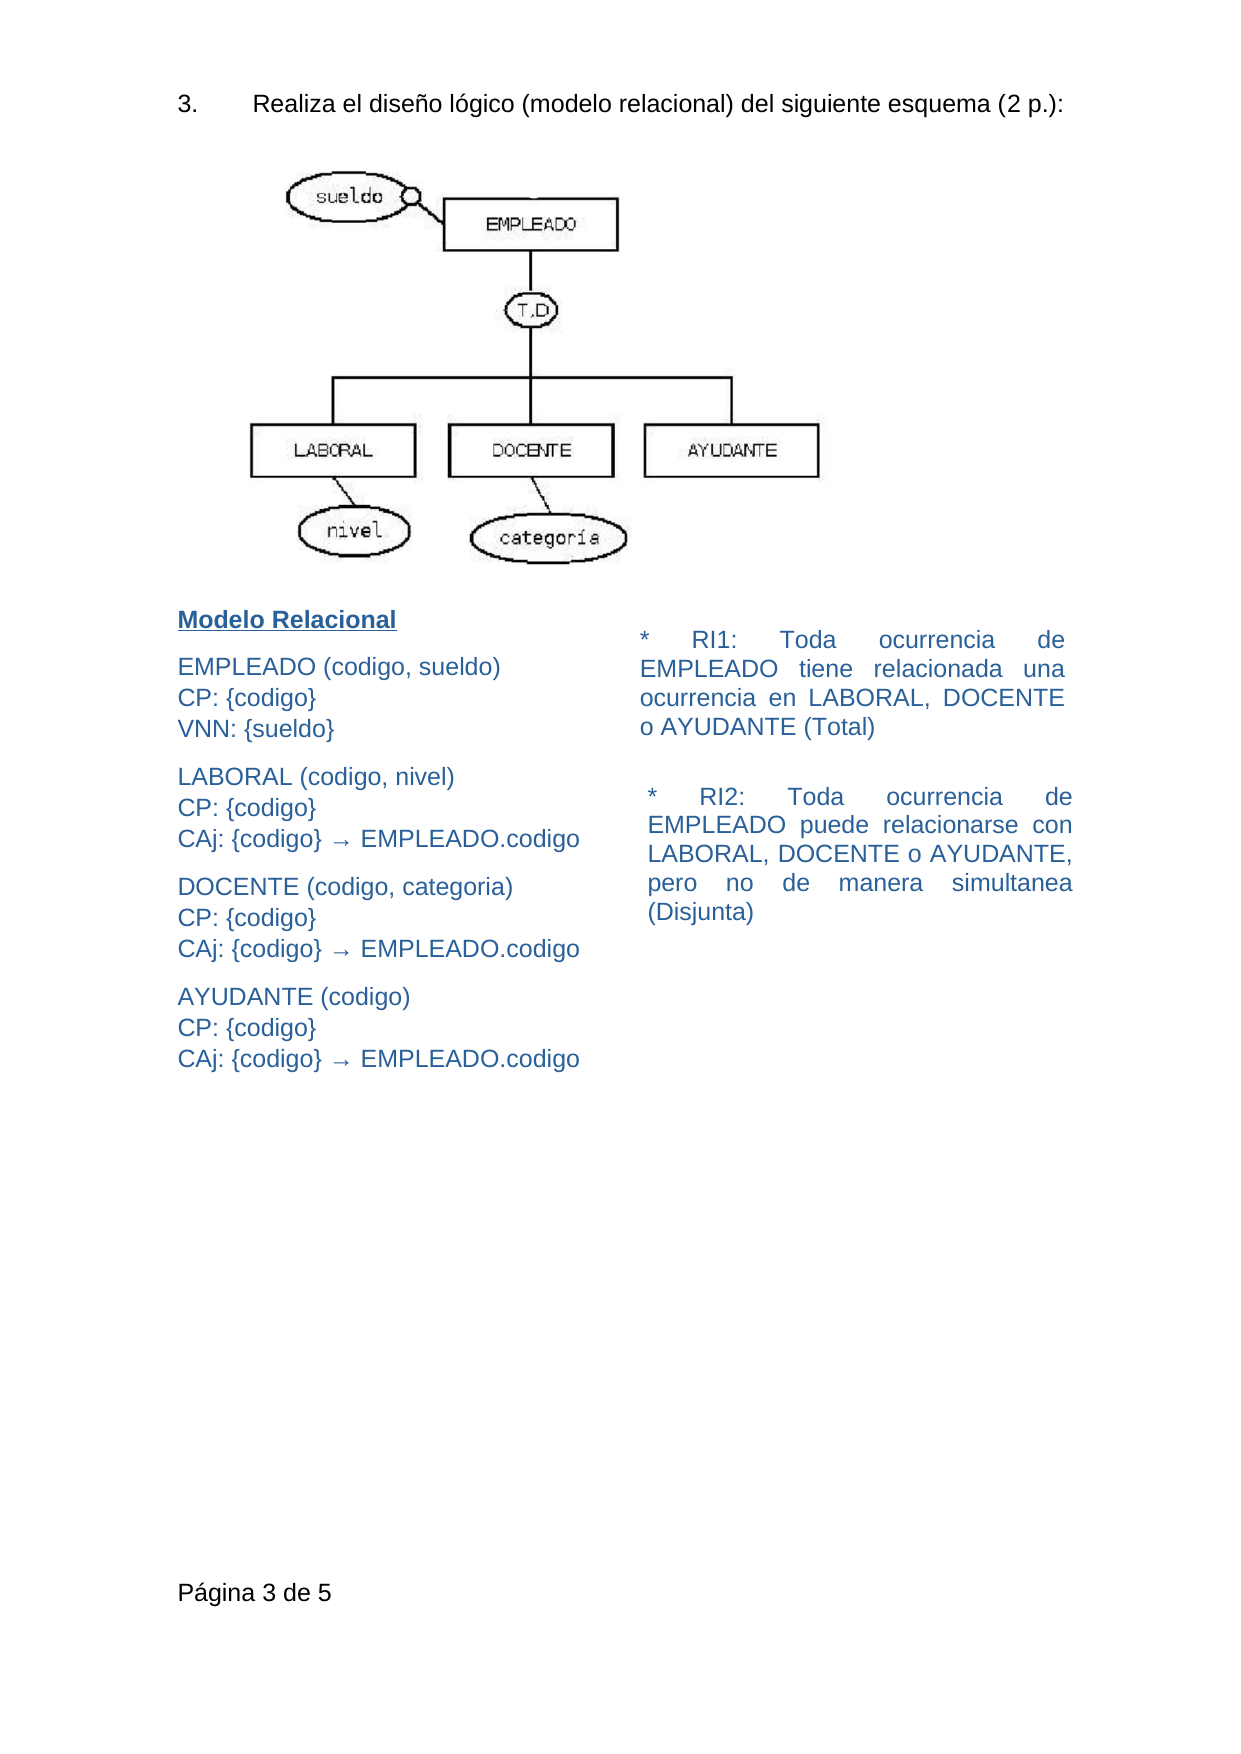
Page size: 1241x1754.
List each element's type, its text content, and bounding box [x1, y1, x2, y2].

text Modelo Relacional [177, 604, 1137, 633]
text AYUDANTE (codigo) CP: {codigo} CAj: {codigo} → EMPLEADO.codigo [177, 982, 1137, 1072]
picture [177, 136, 873, 586]
text EMPLEADO (codigo, sueldo) CP: {codigo} VNN: {sueldo} [177, 652, 1137, 743]
list Realiza el diseño lógico (modelo relacional) del siguiente esquema (2 p.): [177, 89, 1137, 117]
text LABORAL (codigo, nivel) CP: {codigo} CAj: {codigo} → EMPLEADO.codigo [177, 762, 1137, 853]
text DOCENTE (codigo, categoria) CP: {codigo} CAj: {codigo} → EMPLEADO.codigo [177, 872, 1137, 963]
